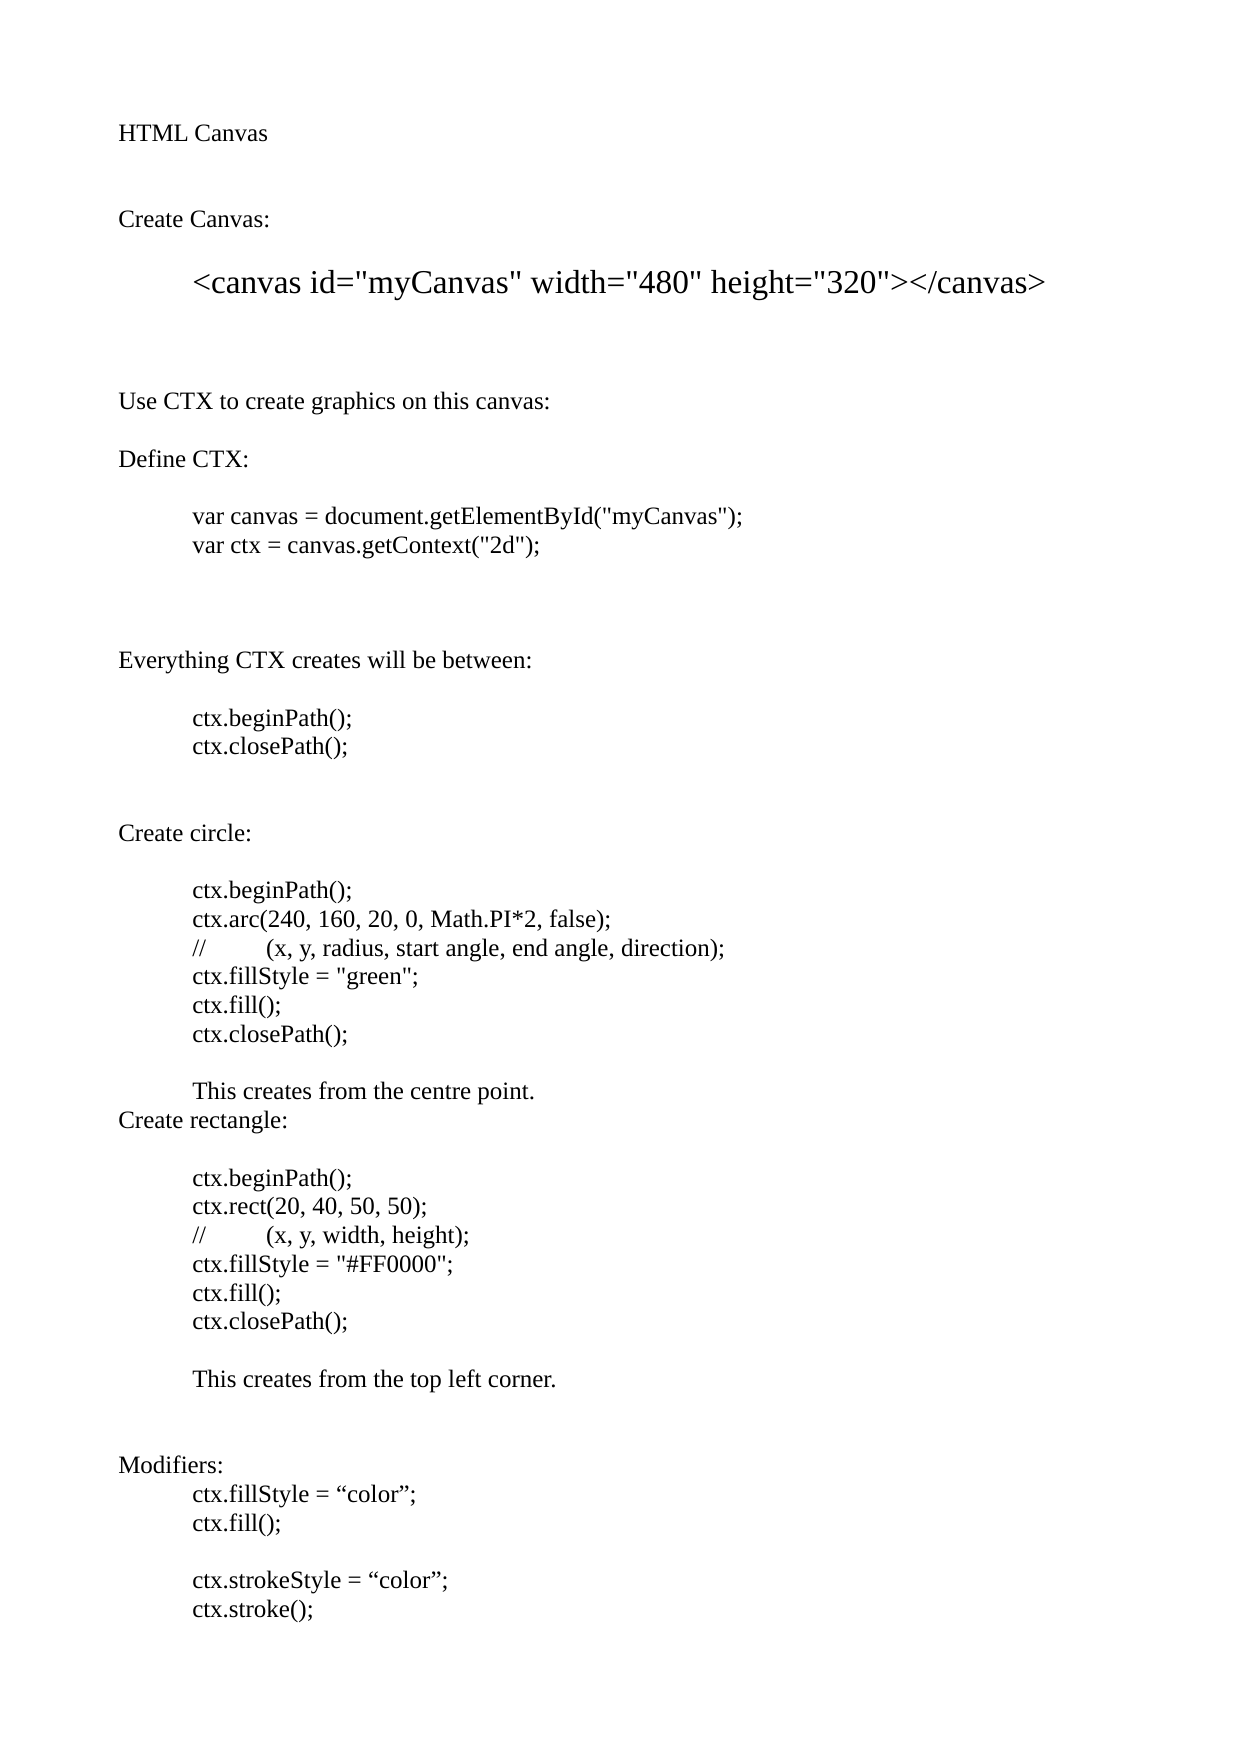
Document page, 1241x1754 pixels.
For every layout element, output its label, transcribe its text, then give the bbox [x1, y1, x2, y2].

text ctx.closePath(); [192, 1019, 1122, 1048]
text ctx.beginPath(); [192, 703, 1122, 731]
text // (x, y, radius, start angle, end angle, direction); [192, 933, 1122, 961]
text <canvas id="myCanvas" width="480" height="320"></canvas> [192, 262, 1122, 300]
text ctx.arc(240, 160, 20, 0, Math.PI*2, false); [192, 904, 1122, 933]
text var canvas = document.getElementById("myCanvas"); [192, 501, 1122, 530]
text ctx.fillStyle = "green"; [192, 961, 1122, 990]
text Create rectangle: [118, 1105, 1122, 1134]
text ctx.rect(20, 40, 50, 50); [192, 1191, 1122, 1220]
text ctx.closePath(); [192, 731, 1122, 760]
text Everything CTX creates will be between: [118, 645, 1122, 674]
text ctx.closePath(); [192, 1306, 1122, 1335]
text ctx.fill(); [192, 1278, 1122, 1306]
text // (x, y, width, height); [192, 1220, 1122, 1249]
text ctx.fill(); [118, 1508, 1122, 1536]
text HTML Canvas [118, 118, 1122, 147]
text ctx.fillStyle = "#FF0000"; [192, 1249, 1122, 1278]
text ctx.fillStyle = “color”; [118, 1479, 1122, 1508]
text This creates from the centre point. [192, 1076, 1122, 1105]
text var ctx = canvas.getContext("2d"); [192, 530, 1122, 559]
text Define CTX: [118, 444, 1122, 473]
text This creates from the top left corner. [192, 1364, 1122, 1393]
text ctx.strokeStyle = “color”; [118, 1565, 1122, 1594]
text ctx.beginPath(); [192, 1163, 1122, 1191]
text Create circle: [118, 818, 1122, 846]
text ctx.beginPath(); [192, 875, 1122, 904]
text Create Canvas: [118, 204, 1122, 233]
text ctx.fill(); [192, 990, 1122, 1019]
text Use CTX to create graphics on this canvas: [118, 386, 1122, 415]
text ctx.stroke(); [118, 1594, 1122, 1623]
text Modifiers: [118, 1450, 1122, 1479]
